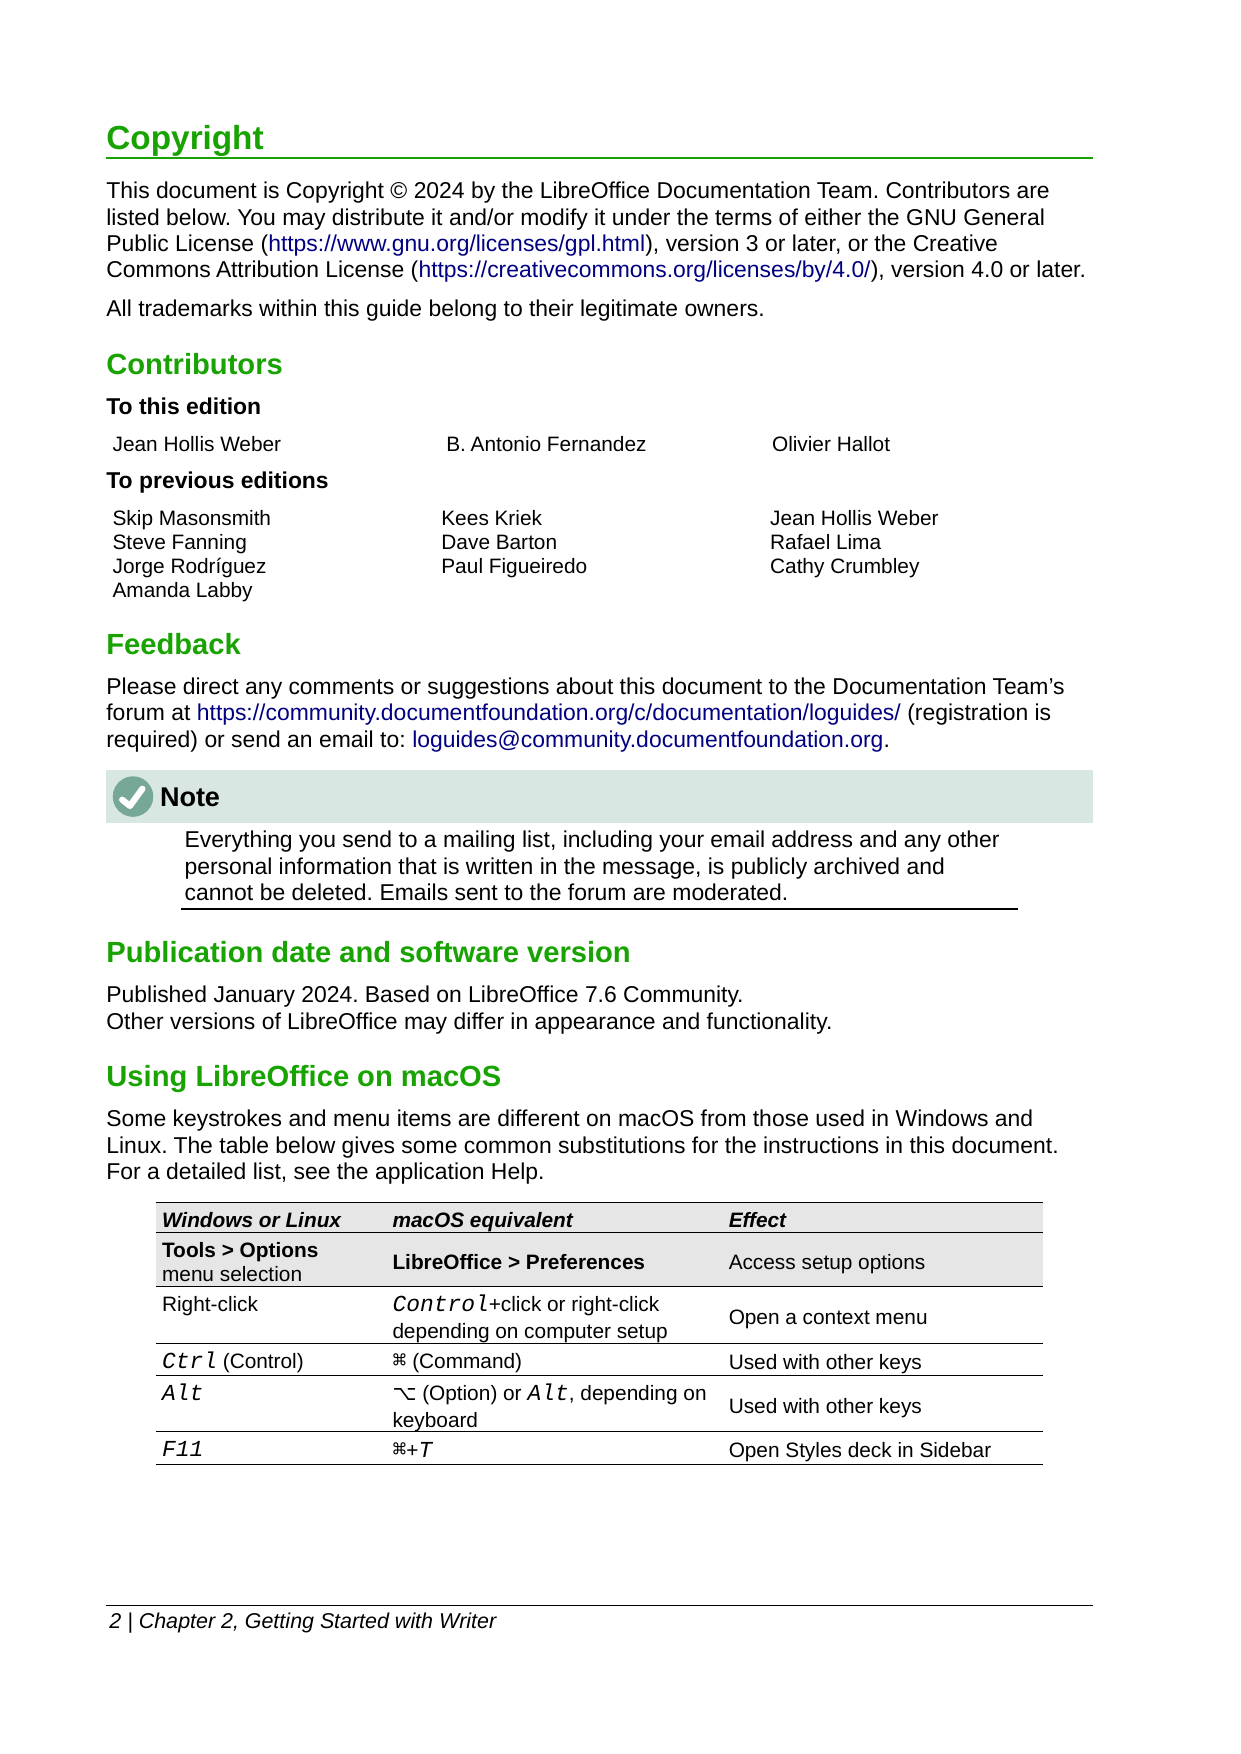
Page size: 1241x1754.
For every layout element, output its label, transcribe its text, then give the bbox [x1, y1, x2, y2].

table_header Olivier Hallot [766, 432, 1093, 456]
table_cell Steve Fanning [106, 530, 435, 554]
table_cell ⌥ (Option) or Alt, depending on keyboard [386, 1376, 722, 1431]
table_header macOS equivalent [386, 1203, 722, 1232]
text Please direct any comments or suggestions about this document to the Documentation Team’s forum at https://community.documentfoundation.org/c/documentation/loguides/ (registration is required) or send an email to: loguides@community.documentfoundation.org. [106, 673, 1093, 752]
table_cell Open a context menu [722, 1287, 1043, 1342]
subtitle Copyright [106, 118, 1093, 157]
subtitle Contributors [106, 347, 1093, 380]
table_cell ⌘ (Command) [386, 1344, 722, 1375]
table_cell F11 [156, 1432, 386, 1464]
table_cell Dave Barton [435, 530, 764, 554]
text Some keystrokes and menu items are different on macOS from those used in Windows and Linux. The table below gives some common substitutions for the instructions in this document. For a detailed list, see the application Help. [106, 1105, 1093, 1184]
subtitle Feedback [106, 627, 1093, 661]
table_cell [435, 578, 764, 602]
table_header Jean Hollis Weber [106, 432, 440, 456]
table_cell [764, 578, 1093, 602]
table_cell Rafael Lima [764, 530, 1093, 554]
text This document is Copyright © 2024 by the LibreOffice Documentation Team. Contributors are listed below. You may distribute it and/or modify it under the terms of either the GNU General Public License (https://www.gnu.org/licenses/gpl.html), version 3 or later, or the Creative Commons Attribution License (https://creativecommons.org/licenses/by/4.0/), version 4.0 or later. [106, 177, 1093, 283]
table_cell Tools > Options menu selection [156, 1233, 386, 1286]
table_cell Alt [156, 1376, 386, 1431]
table_cell Used with other keys [722, 1376, 1043, 1431]
text Everything you send to a mailing list, including your email address and any other personal information that is written in the message, is publicly archived and cannot be deleted. Emails sent to the forum are moderated. [181, 823, 1018, 908]
table_cell Paul Figueiredo [435, 554, 764, 578]
table_header Jean Hollis Weber [764, 506, 1093, 530]
text To this edition [106, 393, 1093, 419]
table_cell Open Styles deck in Sidebar [722, 1432, 1043, 1464]
table_cell Used with other keys [722, 1344, 1043, 1375]
table_header Kees Kriek [435, 506, 764, 530]
text To previous editions [106, 467, 1093, 494]
table_cell ⌘+T [386, 1432, 722, 1464]
table_cell Right-click [156, 1287, 386, 1342]
text All trademarks within this guide belong to their legitimate owners. [106, 295, 1093, 322]
table_cell LibreOffice > Preferences [386, 1233, 722, 1286]
table_header Windows or Linux [156, 1203, 386, 1232]
subtitle Note [106, 770, 1093, 823]
table_cell Amanda Labby [106, 578, 435, 602]
table_cell Cathy Crumbley [764, 554, 1093, 578]
table_cell Control+click or right-click depending on computer setup [386, 1287, 722, 1342]
text Published January 2024. Based on LibreOffice 7.6 Community. Other versions of LibreOffice may differ in appearance and functionality. [106, 981, 1093, 1034]
subtitle Using LibreOffice on macOS [106, 1059, 1093, 1093]
table_cell Access setup options [722, 1233, 1043, 1286]
table_cell Ctrl (Control) [156, 1344, 386, 1375]
subtitle Publication date and software version [106, 935, 1093, 969]
table_cell Jorge Rodríguez [106, 554, 435, 578]
table_header Skip Masonsmith [106, 506, 435, 530]
table_header B. Antonio Fernandez [440, 432, 766, 456]
table_header Effect [722, 1203, 1043, 1232]
